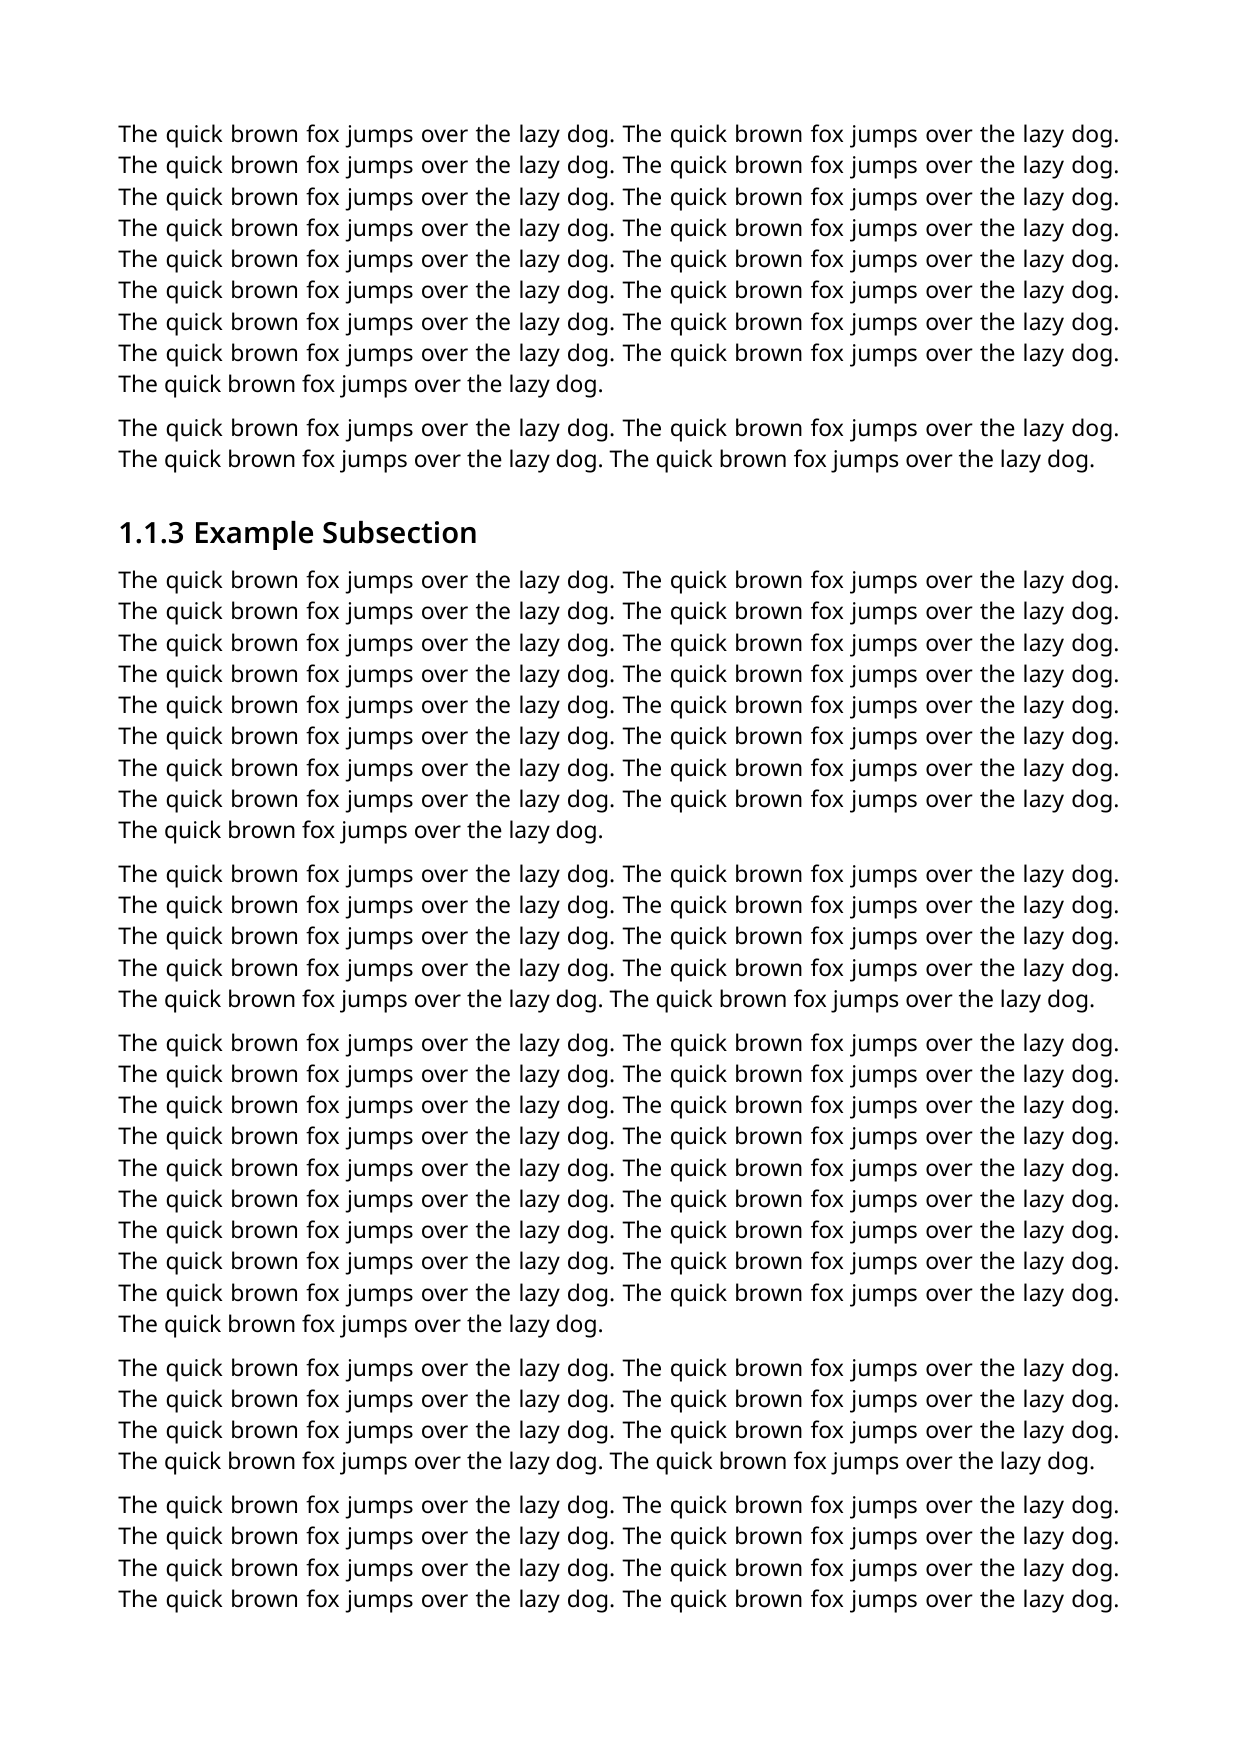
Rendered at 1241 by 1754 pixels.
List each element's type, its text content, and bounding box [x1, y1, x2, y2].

subtitle Example Subsection [118, 512, 1122, 552]
text The quick brown fox jumps over the lazy dog. The quick brown fox jumps over the lazy dog. The quick brown fox jumps over the lazy dog. The quick brown fox jumps over the lazy dog. [118, 412, 1122, 474]
text The quick brown fox jumps over the lazy dog. The quick brown fox jumps over the lazy dog. The quick brown fox jumps over the lazy dog. The quick brown fox jumps over the lazy dog. The quick brown fox jumps over the lazy dog. The quick brown fox jumps over the lazy dog. The quick brown fox jumps over the lazy dog. The quick brown fox jumps over the lazy dog. The quick brown fox jumps over the lazy dog. The quick brown fox jumps over the lazy dog. The quick brown fox jumps over the lazy dog. The quick brown fox jumps over the lazy dog. The quick brown fox jumps over the lazy dog. The quick brown fox jumps over the lazy dog. The quick brown fox jumps over the lazy dog. The quick brown fox jumps over the lazy dog. The quick brown fox jumps over the lazy dog. [118, 118, 1122, 399]
text The quick brown fox jumps over the lazy dog. The quick brown fox jumps over the lazy dog. The quick brown fox jumps over the lazy dog. The quick brown fox jumps over the lazy dog. The quick brown fox jumps over the lazy dog. The quick brown fox jumps over the lazy dog. The quick brown fox jumps over the lazy dog. The quick brown fox jumps over the lazy dog. [118, 1489, 1122, 1614]
text The quick brown fox jumps over the lazy dog. The quick brown fox jumps over the lazy dog. The quick brown fox jumps over the lazy dog. The quick brown fox jumps over the lazy dog. The quick brown fox jumps over the lazy dog. The quick brown fox jumps over the lazy dog. The quick brown fox jumps over the lazy dog. The quick brown fox jumps over the lazy dog. [118, 1352, 1122, 1477]
text The quick brown fox jumps over the lazy dog. The quick brown fox jumps over the lazy dog. The quick brown fox jumps over the lazy dog. The quick brown fox jumps over the lazy dog. The quick brown fox jumps over the lazy dog. The quick brown fox jumps over the lazy dog. The quick brown fox jumps over the lazy dog. The quick brown fox jumps over the lazy dog. The quick brown fox jumps over the lazy dog. The quick brown fox jumps over the lazy dog. The quick brown fox jumps over the lazy dog. The quick brown fox jumps over the lazy dog. The quick brown fox jumps over the lazy dog. The quick brown fox jumps over the lazy dog. The quick brown fox jumps over the lazy dog. The quick brown fox jumps over the lazy dog. The quick brown fox jumps over the lazy dog. [118, 564, 1122, 845]
text The quick brown fox jumps over the lazy dog. The quick brown fox jumps over the lazy dog. The quick brown fox jumps over the lazy dog. The quick brown fox jumps over the lazy dog. The quick brown fox jumps over the lazy dog. The quick brown fox jumps over the lazy dog. The quick brown fox jumps over the lazy dog. The quick brown fox jumps over the lazy dog. The quick brown fox jumps over the lazy dog. The quick brown fox jumps over the lazy dog. [118, 858, 1122, 1014]
text The quick brown fox jumps over the lazy dog. The quick brown fox jumps over the lazy dog. The quick brown fox jumps over the lazy dog. The quick brown fox jumps over the lazy dog. The quick brown fox jumps over the lazy dog. The quick brown fox jumps over the lazy dog. The quick brown fox jumps over the lazy dog. The quick brown fox jumps over the lazy dog. The quick brown fox jumps over the lazy dog. The quick brown fox jumps over the lazy dog. The quick brown fox jumps over the lazy dog. The quick brown fox jumps over the lazy dog. The quick brown fox jumps over the lazy dog. The quick brown fox jumps over the lazy dog. The quick brown fox jumps over the lazy dog. The quick brown fox jumps over the lazy dog. The quick brown fox jumps over the lazy dog. The quick brown fox jumps over the lazy dog. The quick brown fox jumps over the lazy dog. [118, 1027, 1122, 1339]
